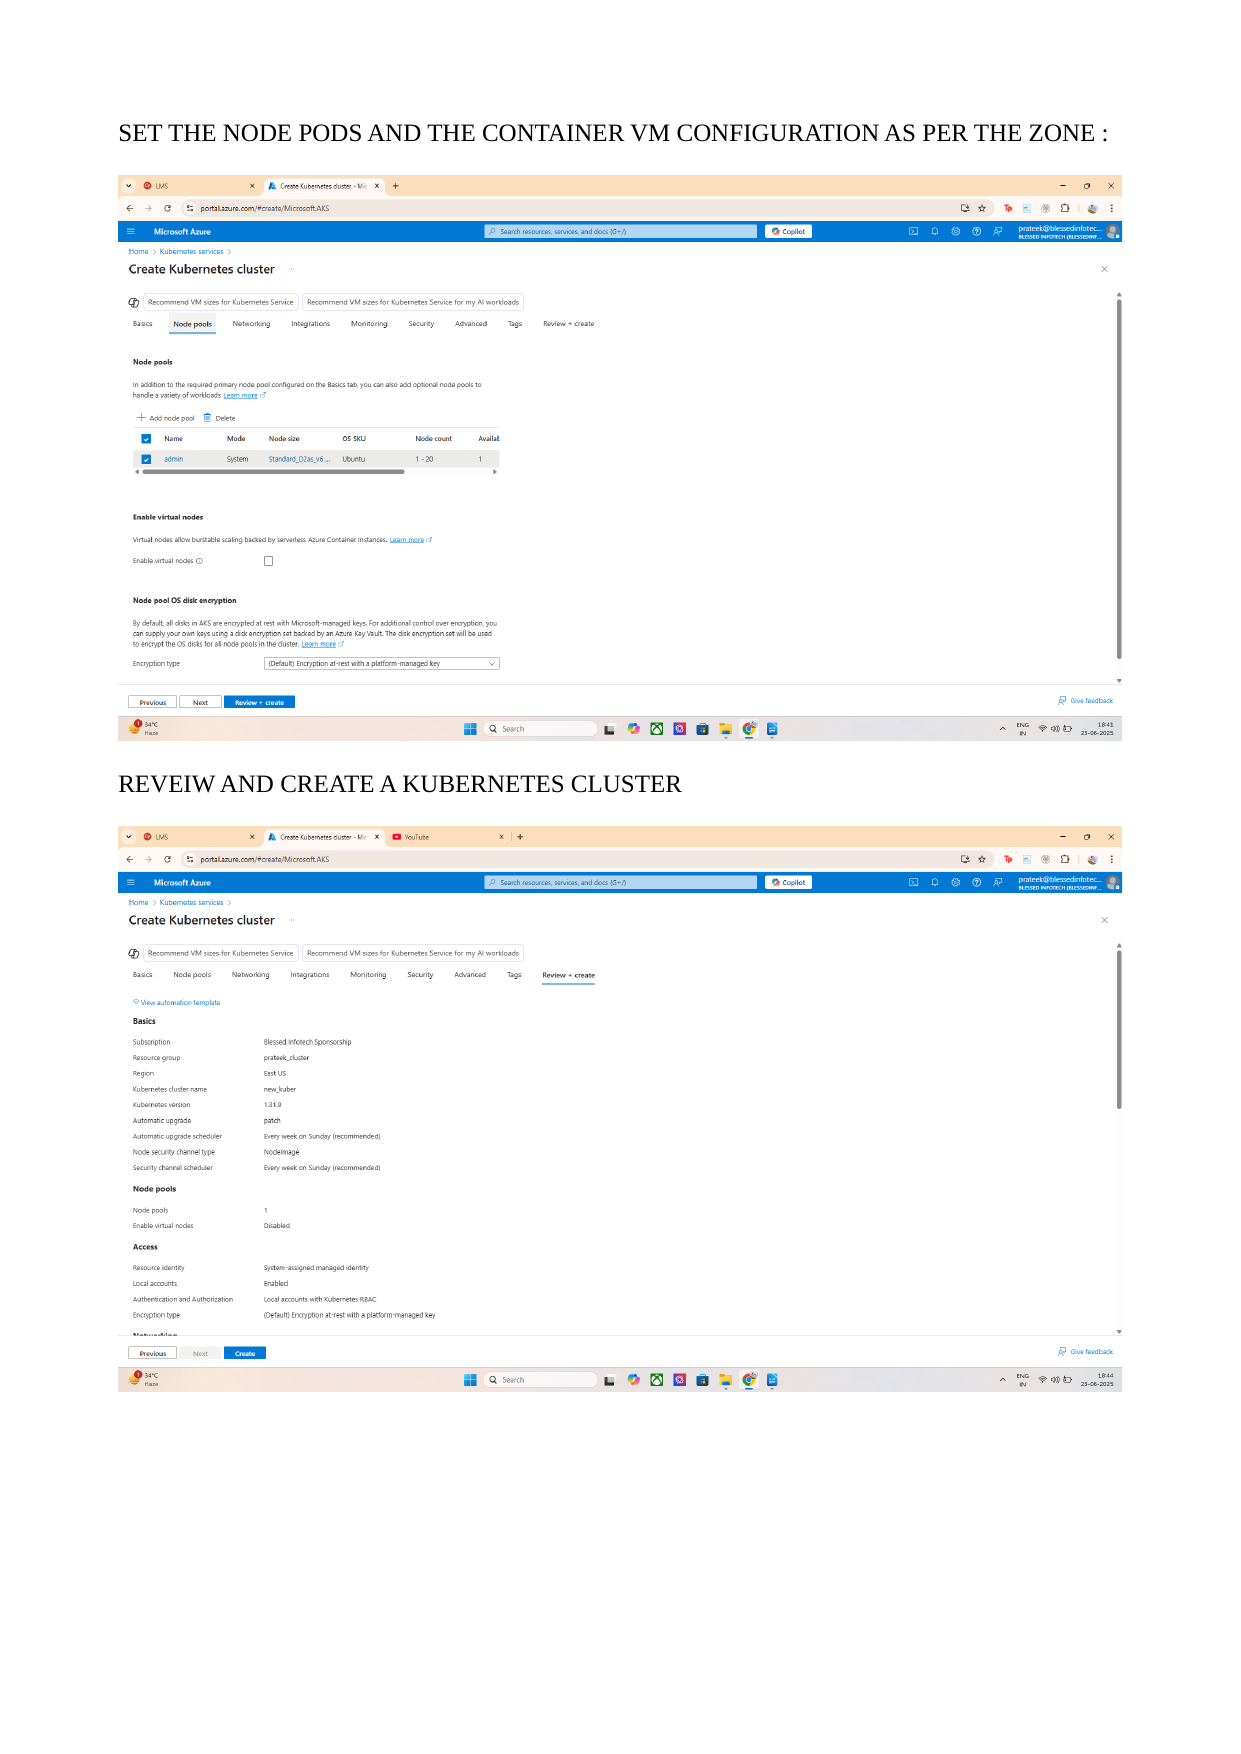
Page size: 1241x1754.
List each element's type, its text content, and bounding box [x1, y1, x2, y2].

text SET THE NODE PODS AND THE CONTAINER VM CONFIGURATION AS PER THE ZONE : [118, 118, 1122, 147]
picture [118, 826, 1123, 1392]
picture [118, 175, 1123, 741]
text REVEIW AND CREATE A KUBERNETES CLUSTER [118, 769, 1122, 798]
